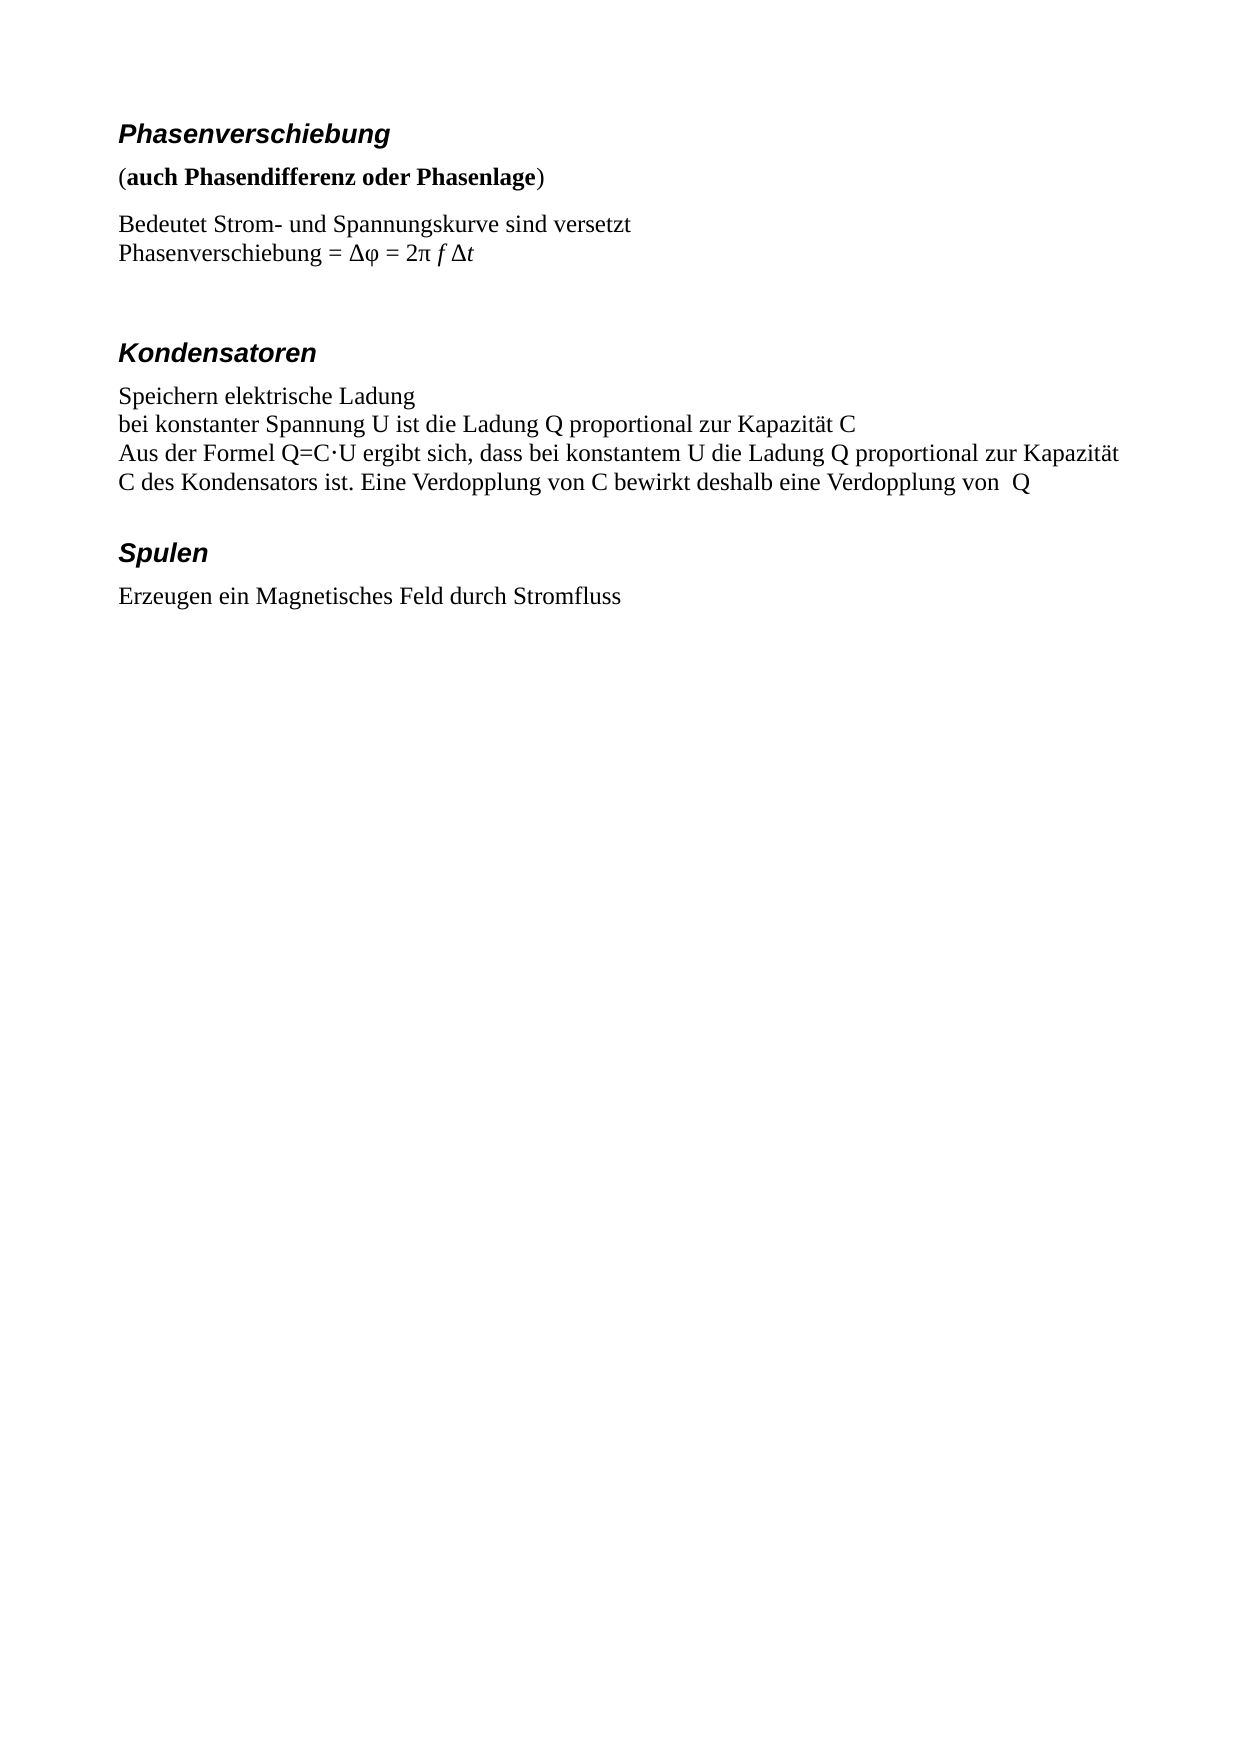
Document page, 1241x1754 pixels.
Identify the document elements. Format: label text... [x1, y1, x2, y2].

text (auch Phasendifferenz oder Phasenlage) [118, 162, 1122, 191]
text Aus der Formel Q=C⋅U ergibt sich, dass bei konstantem U die Ladung Q proportional zur Kapazität C des Kondensators ist. Eine Verdopplung von C bewirkt deshalb eine Verdopplung von Q [118, 438, 1122, 496]
subtitle Spulen [118, 537, 1122, 568]
text Erzeugen ein Magnetisches Feld durch Stromfluss [118, 581, 1122, 609]
text Speichern elektrische Ladung bei konstanter Spannung U ist die Ladung Q proportional zur Kapazität C [118, 381, 1122, 438]
text Bedeutet Strom- und Spannungskurve sind versetzt [118, 209, 1122, 238]
subtitle Kondensatoren [118, 337, 1122, 368]
subtitle Phasenverschiebung [118, 118, 1122, 149]
text Phasenverschiebung = Δφ = 2π f Δt [118, 238, 1122, 267]
